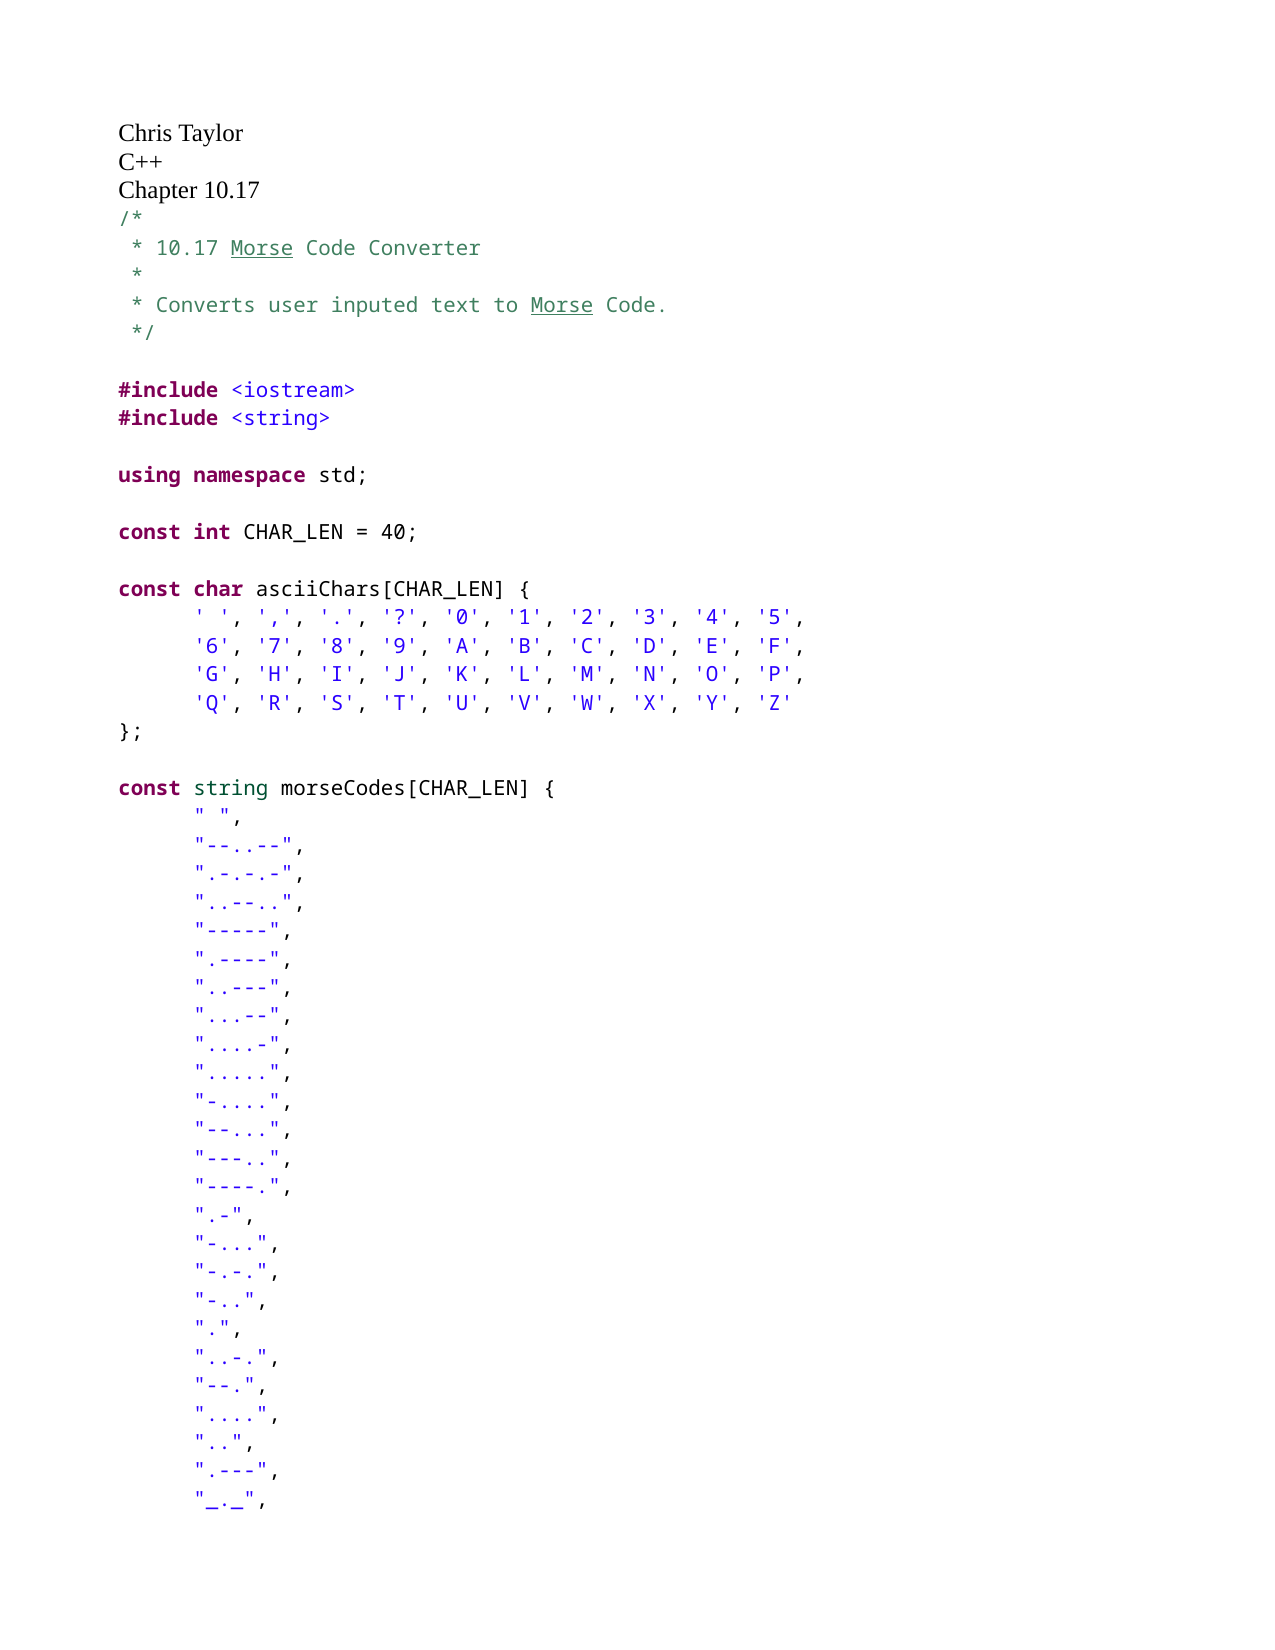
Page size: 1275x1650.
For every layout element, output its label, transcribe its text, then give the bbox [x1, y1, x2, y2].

text */ [118, 318, 1157, 347]
text ".....", [118, 1057, 1157, 1086]
text /* [118, 204, 1157, 233]
text * [118, 261, 1157, 290]
text "..-.", [118, 1342, 1157, 1370]
text Chapter 10.17 [118, 176, 1157, 204]
text ".", [118, 1313, 1157, 1342]
text }; [118, 716, 1157, 745]
text 'Q', 'R', 'S', 'T', 'U', 'V', 'W', 'X', 'Y', 'Z' [118, 688, 1157, 716]
text "..---", [118, 972, 1157, 1001]
text Chris Taylor [118, 118, 1157, 147]
text C++ [118, 147, 1157, 176]
text const char asciiChars[CHAR_LEN] { [118, 574, 1157, 602]
text "-----", [118, 915, 1157, 944]
text 'G', 'H', 'I', 'J', 'K', 'L', 'M', 'N', 'O', 'P', [118, 659, 1157, 688]
text ".---", [118, 1456, 1157, 1484]
text * Converts user inputed text to Morse Code. [118, 290, 1157, 318]
text "....", [118, 1399, 1157, 1427]
text "...--", [118, 1001, 1157, 1029]
text "--.", [118, 1370, 1157, 1399]
text ".-.-.-", [118, 858, 1157, 887]
text "---..", [118, 1143, 1157, 1171]
text "..--..", [118, 887, 1157, 915]
text #include <iostream> [118, 375, 1157, 403]
text "_._", [118, 1484, 1157, 1512]
text "....-", [118, 1029, 1157, 1057]
text "--...", [118, 1114, 1157, 1143]
text "-...", [118, 1228, 1157, 1257]
text using namespace std; [118, 460, 1157, 489]
text ' ', ',', '.', '?', '0', '1', '2', '3', '4', '5', [118, 602, 1157, 631]
text ".----", [118, 944, 1157, 972]
text #include <string> [118, 403, 1157, 432]
text "--..--", [118, 830, 1157, 858]
text * 10.17 Morse Code Converter [118, 233, 1157, 261]
text " ", [118, 802, 1157, 830]
text ".-", [118, 1200, 1157, 1228]
text "-.-.", [118, 1257, 1157, 1285]
text "..", [118, 1427, 1157, 1456]
text "----.", [118, 1171, 1157, 1200]
text const int CHAR_LEN = 40; [118, 517, 1157, 546]
text const string morseCodes[CHAR_LEN] { [118, 773, 1157, 802]
text "-....", [118, 1086, 1157, 1114]
text "-..", [118, 1285, 1157, 1313]
text '6', '7', '8', '9', 'A', 'B', 'C', 'D', 'E', 'F', [118, 631, 1157, 659]
